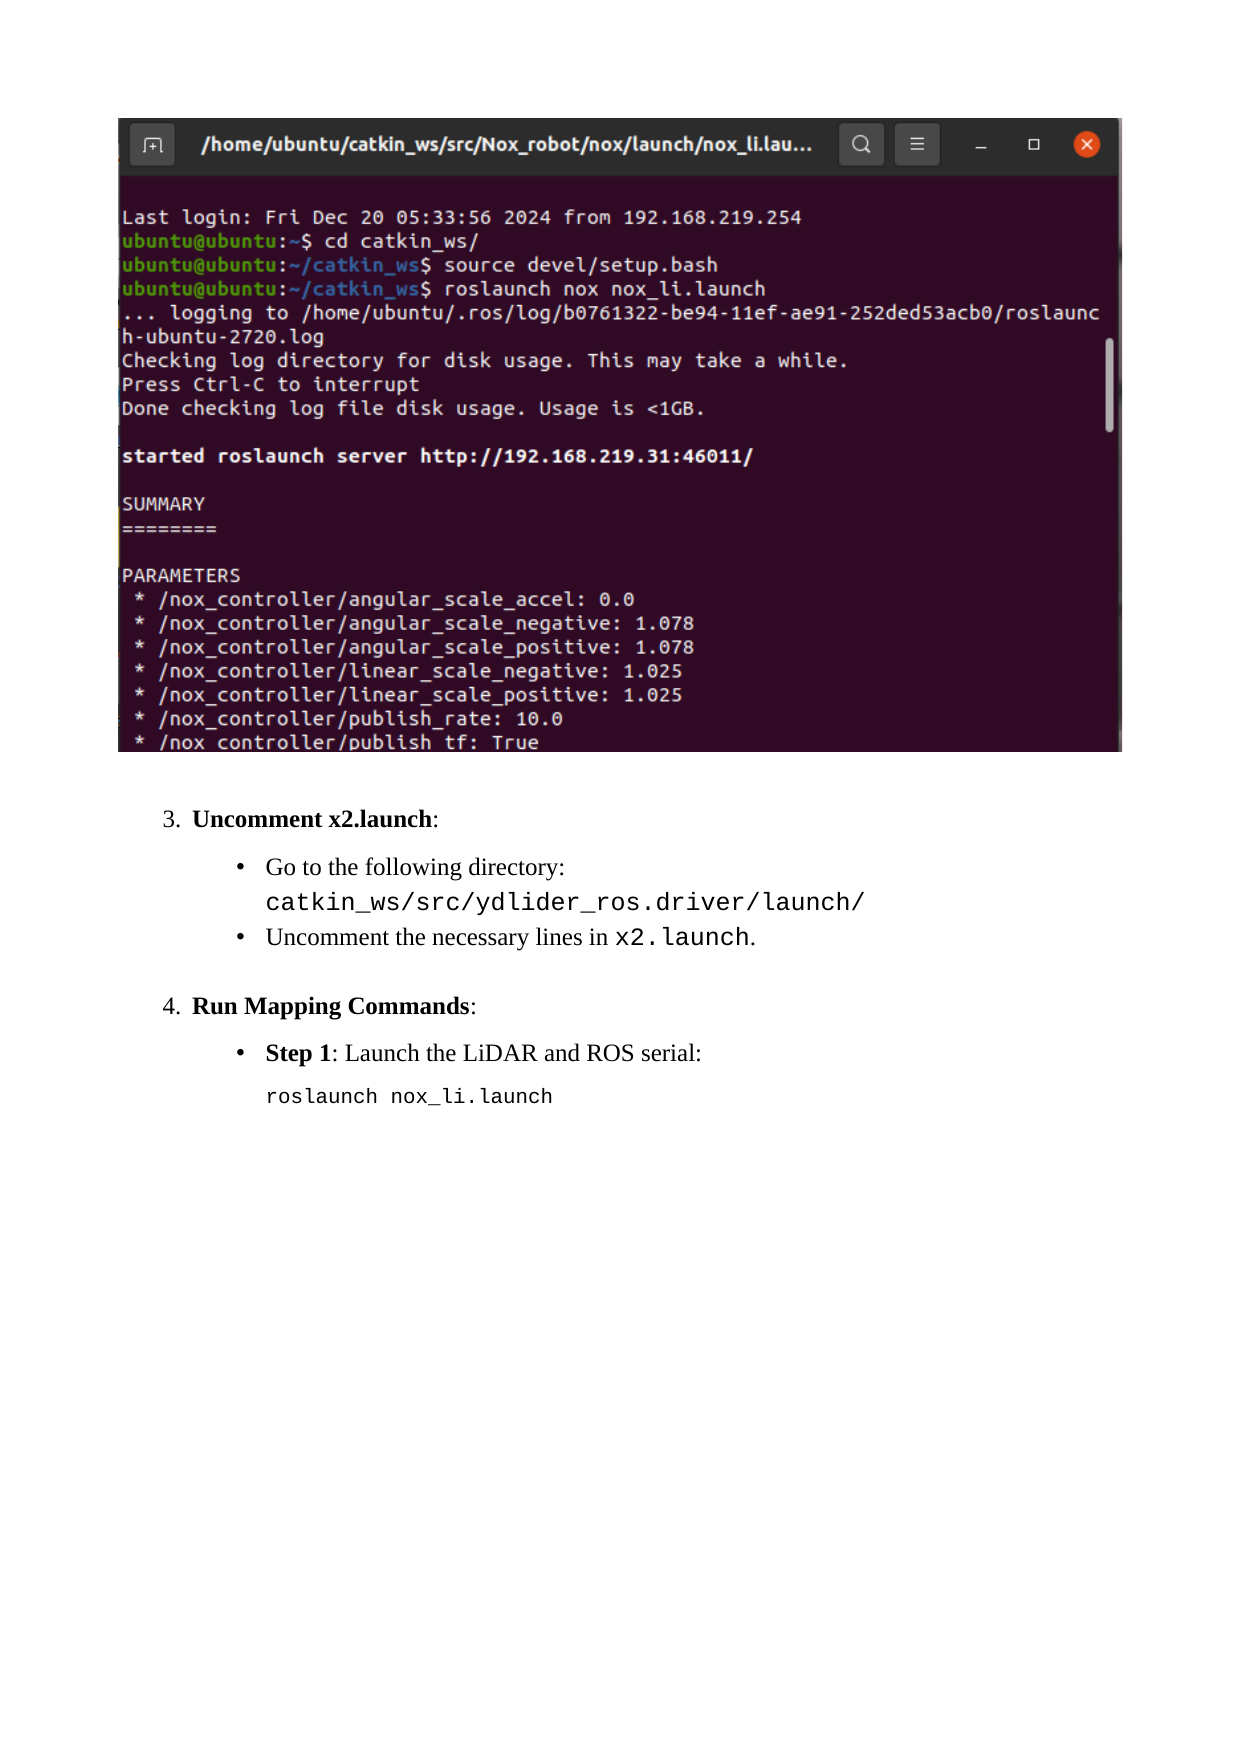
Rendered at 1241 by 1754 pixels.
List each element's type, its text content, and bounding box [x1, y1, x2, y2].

list Go to the following directory: catkin_ws/src/ydlider_ros.driver/launch/ [236, 852, 1122, 918]
list Run Mapping Commands: [162, 991, 1122, 1019]
list Step 1: Launch the LiDAR and ROS serial: [236, 1038, 1122, 1067]
list Uncomment the necessary lines in x2.launch. [236, 922, 1122, 953]
list roslaunch nox_li.launch [236, 1086, 1122, 1110]
picture [118, 118, 1123, 752]
list Uncomment x2.launch: [162, 804, 1122, 833]
